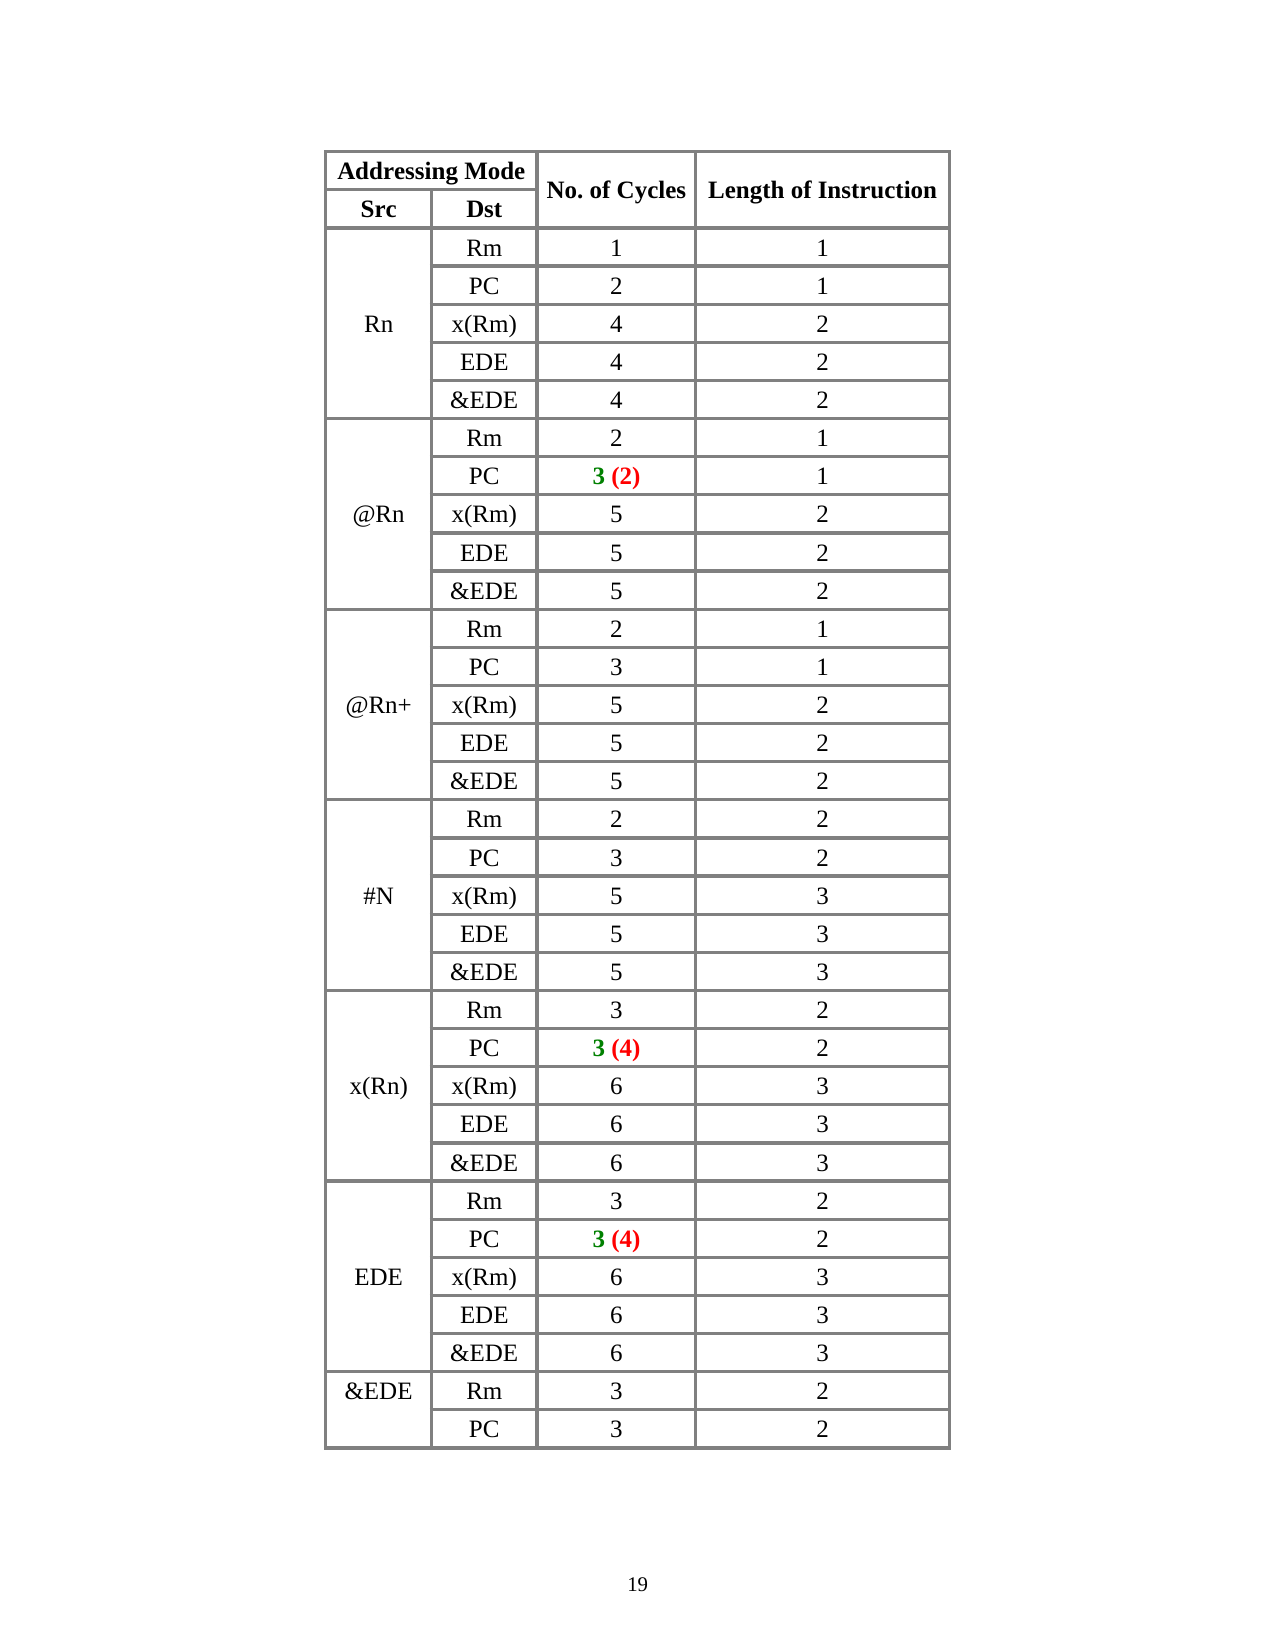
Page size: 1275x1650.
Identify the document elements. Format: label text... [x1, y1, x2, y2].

table_cell 5 [539, 878, 694, 912]
table_cell 3 (4) [539, 1030, 694, 1065]
table_cell Rn [327, 230, 430, 417]
table_cell x(Rm) [433, 496, 535, 531]
table_cell 3 [697, 1335, 948, 1370]
table_cell 3 [539, 649, 694, 684]
table_cell EDE [433, 344, 535, 379]
table_cell 6 [539, 1297, 694, 1332]
table_cell 5 [539, 763, 694, 798]
table_cell &EDE [433, 763, 535, 798]
table_header Length of Instruction [697, 153, 948, 226]
table_cell EDE [433, 535, 535, 569]
table_cell 1 [697, 230, 948, 264]
table_cell 2 [697, 1411, 948, 1446]
table_cell 1 [697, 649, 948, 684]
table_cell 2 [697, 687, 948, 722]
table_cell 3 [697, 1259, 948, 1294]
table_cell @Rn [327, 420, 430, 607]
table_cell Rm [433, 1373, 535, 1408]
table_cell 3 [539, 992, 694, 1027]
table_cell 6 [539, 1145, 694, 1179]
table_cell @Rn+ [327, 611, 430, 798]
table_cell 2 [697, 382, 948, 417]
table_cell 2 [697, 1221, 948, 1256]
table_cell 5 [539, 687, 694, 722]
table_cell 2 [697, 1030, 948, 1065]
table_cell Rm [433, 230, 535, 264]
table_cell 2 [539, 801, 694, 836]
table_cell x(Rm) [433, 687, 535, 722]
table_cell 5 [539, 916, 694, 951]
table_cell Src [327, 191, 430, 226]
table_cell #N [327, 801, 430, 989]
table_cell &EDE [433, 1335, 535, 1370]
table_cell 3 [697, 954, 948, 989]
table_cell 6 [539, 1259, 694, 1294]
table_cell 2 [697, 573, 948, 607]
table_cell 5 [539, 725, 694, 760]
table_cell x(Rm) [433, 306, 535, 341]
table_cell EDE [433, 1297, 535, 1332]
table_cell 2 [697, 344, 948, 379]
table_cell 1 [697, 611, 948, 646]
table_cell Rm [433, 1183, 535, 1217]
table_cell 3 (4) [539, 1221, 694, 1256]
table_cell 3 [539, 1183, 694, 1217]
table_cell 6 [539, 1068, 694, 1103]
table_cell 3 [697, 878, 948, 912]
table_cell PC [433, 458, 535, 493]
table_cell EDE [433, 725, 535, 760]
table_cell 4 [539, 344, 694, 379]
table_cell x(Rm) [433, 1068, 535, 1103]
table_cell Rm [433, 801, 535, 836]
table_cell &EDE [433, 954, 535, 989]
table_cell 3 [697, 1145, 948, 1179]
table_cell 2 [539, 611, 694, 646]
table_cell &EDE [433, 573, 535, 607]
table_cell 2 [697, 1183, 948, 1217]
table_cell 4 [539, 382, 694, 417]
table_cell 2 [697, 992, 948, 1027]
table_cell x(Rn) [327, 992, 430, 1179]
table_cell 2 [697, 496, 948, 531]
table_cell &EDE [433, 1145, 535, 1179]
table_cell 4 [539, 306, 694, 341]
table_cell 1 [539, 230, 694, 264]
table_cell 2 [697, 801, 948, 836]
table_cell Rm [433, 611, 535, 646]
table_cell Dst [433, 191, 535, 226]
table_cell PC [433, 1030, 535, 1065]
table_cell 3 [539, 1373, 694, 1408]
table_cell 1 [697, 458, 948, 493]
table_cell &EDE [433, 382, 535, 417]
table_cell 3 [697, 1297, 948, 1332]
table_cell PC [433, 268, 535, 302]
table_cell 2 [697, 725, 948, 760]
table_cell 2 [697, 840, 948, 874]
table_cell x(Rm) [433, 878, 535, 912]
table_cell &EDE [327, 1373, 430, 1446]
table_cell 2 [539, 420, 694, 455]
table_cell EDE [433, 916, 535, 951]
table_cell 1 [697, 420, 948, 455]
table_cell PC [433, 1221, 535, 1256]
table_cell 5 [539, 954, 694, 989]
table_cell Rm [433, 420, 535, 455]
table_cell PC [433, 1411, 535, 1446]
table_cell Rm [433, 992, 535, 1027]
table_cell 2 [697, 763, 948, 798]
table_cell 3 [697, 1068, 948, 1103]
table_cell 6 [539, 1335, 694, 1370]
table_cell EDE [327, 1183, 430, 1370]
table_cell 3 [697, 916, 948, 951]
table_cell 3 [697, 1106, 948, 1141]
table_cell 5 [539, 535, 694, 569]
table_cell PC [433, 840, 535, 874]
table_cell 5 [539, 573, 694, 607]
table_cell 2 [697, 535, 948, 569]
table_cell 2 [539, 268, 694, 302]
table_cell EDE [433, 1106, 535, 1141]
table_cell 3 [539, 840, 694, 874]
table_cell 5 [539, 496, 694, 531]
table_cell 2 [697, 306, 948, 341]
table_cell 2 [697, 1373, 948, 1408]
table_cell 3 (2) [539, 458, 694, 493]
table_header Addressing Mode [327, 153, 535, 188]
table_cell 6 [539, 1106, 694, 1141]
table_cell 1 [697, 268, 948, 302]
table_cell 3 [539, 1411, 694, 1446]
table_cell PC [433, 649, 535, 684]
table_cell x(Rm) [433, 1259, 535, 1294]
table_header No. of Cycles [539, 153, 694, 226]
